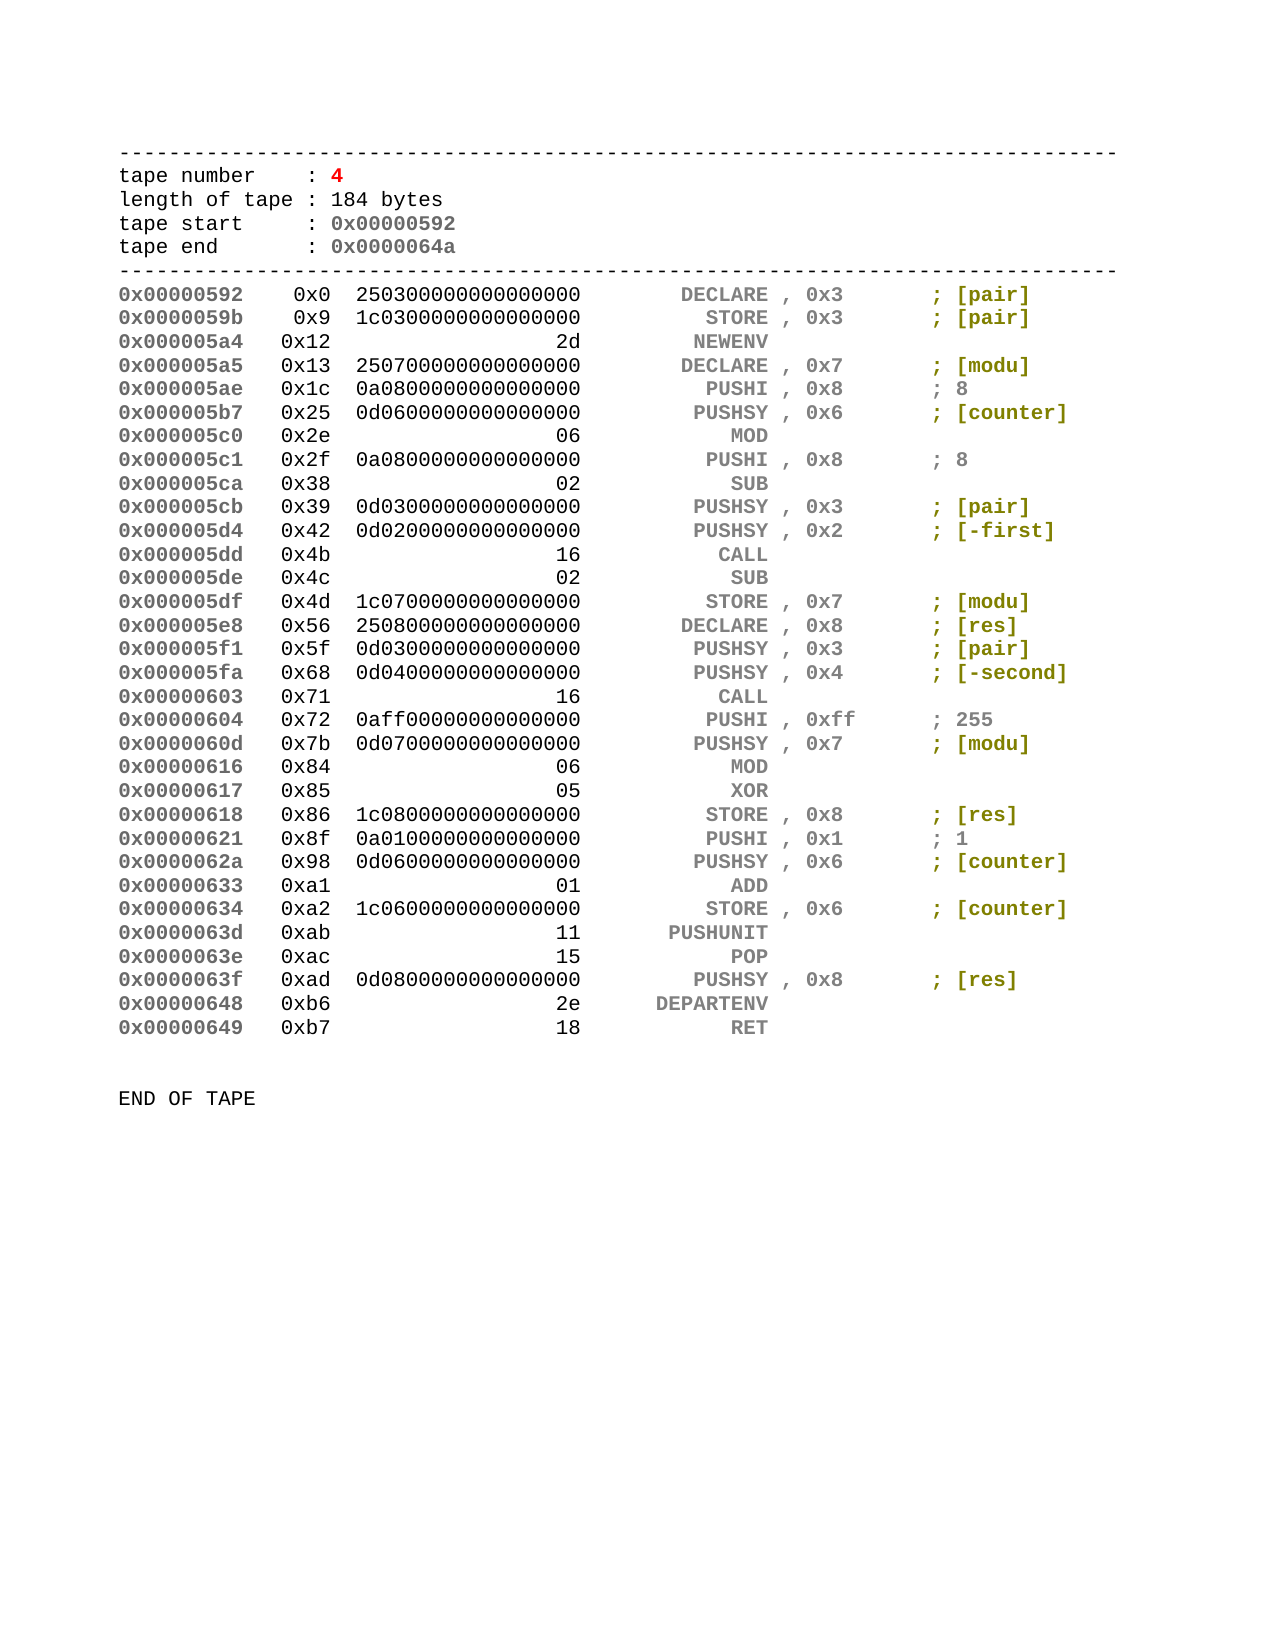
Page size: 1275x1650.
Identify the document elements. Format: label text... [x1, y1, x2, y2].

text 0x00000604 0x72 0aff00000000000000 PUSHI , 0xff ; 255 [118, 709, 1157, 733]
text 0x000005a5 0x13 250700000000000000 DECLARE , 0x7 ; [modu] [118, 354, 1157, 378]
text -------------------------------------------------------------------------------- [118, 142, 1157, 165]
text tape end : 0x0000064a [118, 236, 1157, 260]
text 0x000005fa 0x68 0d0400000000000000 PUSHSY , 0x4 ; [-second] [118, 662, 1157, 686]
text 0x0000063e 0xac 15 POP [118, 946, 1157, 969]
text 0x00000616 0x84 06 MOD [118, 757, 1157, 780]
text 0x00000634 0xa2 1c0600000000000000 STORE , 0x6 ; [counter] [118, 898, 1157, 922]
text 0x00000617 0x85 05 XOR [118, 780, 1157, 804]
text 0x00000592 0x0 250300000000000000 DECLARE , 0x3 ; [pair] [118, 284, 1157, 307]
text 0x0000062a 0x98 0d0600000000000000 PUSHSY , 0x6 ; [counter] [118, 851, 1157, 875]
text 0x000005b7 0x25 0d0600000000000000 PUSHSY , 0x6 ; [counter] [118, 402, 1157, 426]
text 0x000005ae 0x1c 0a0800000000000000 PUSHI , 0x8 ; 8 [118, 378, 1157, 402]
text length of tape : 184 bytes [118, 189, 1157, 213]
text 0x00000649 0xb7 18 RET [118, 1017, 1157, 1040]
text 0x000005de 0x4c 02 SUB [118, 567, 1157, 591]
text 0x000005cb 0x39 0d0300000000000000 PUSHSY , 0x3 ; [pair] [118, 496, 1157, 520]
text 0x00000633 0xa1 01 ADD [118, 875, 1157, 898]
text tape number : 4 [118, 165, 1157, 189]
text 0x00000603 0x71 16 CALL [118, 686, 1157, 709]
text 0x000005a4 0x12 2d NEWENV [118, 331, 1157, 354]
text 0x000005df 0x4d 1c0700000000000000 STORE , 0x7 ; [modu] [118, 591, 1157, 615]
text 0x0000063d 0xab 11 PUSHUNIT [118, 922, 1157, 946]
text 0x000005e8 0x56 250800000000000000 DECLARE , 0x8 ; [res] [118, 615, 1157, 638]
text 0x000005c1 0x2f 0a0800000000000000 PUSHI , 0x8 ; 8 [118, 449, 1157, 473]
text -------------------------------------------------------------------------------- [118, 260, 1157, 284]
text 0x00000621 0x8f 0a0100000000000000 PUSHI , 0x1 ; 1 [118, 827, 1157, 851]
text 0x000005dd 0x4b 16 CALL [118, 544, 1157, 567]
text 0x0000060d 0x7b 0d0700000000000000 PUSHSY , 0x7 ; [modu] [118, 733, 1157, 757]
text 0x000005d4 0x42 0d0200000000000000 PUSHSY , 0x2 ; [-first] [118, 520, 1157, 544]
text 0x0000059b 0x9 1c0300000000000000 STORE , 0x3 ; [pair] [118, 307, 1157, 331]
text END OF TAPE [118, 1088, 1157, 1111]
text 0x0000063f 0xad 0d0800000000000000 PUSHSY , 0x8 ; [res] [118, 969, 1157, 993]
text 0x00000618 0x86 1c0800000000000000 STORE , 0x8 ; [res] [118, 804, 1157, 827]
text tape start : 0x00000592 [118, 213, 1157, 236]
text 0x000005c0 0x2e 06 MOD [118, 426, 1157, 449]
text 0x00000648 0xb6 2e DEPARTENV [118, 993, 1157, 1017]
text 0x000005ca 0x38 02 SUB [118, 473, 1157, 496]
text 0x000005f1 0x5f 0d0300000000000000 PUSHSY , 0x3 ; [pair] [118, 638, 1157, 662]
